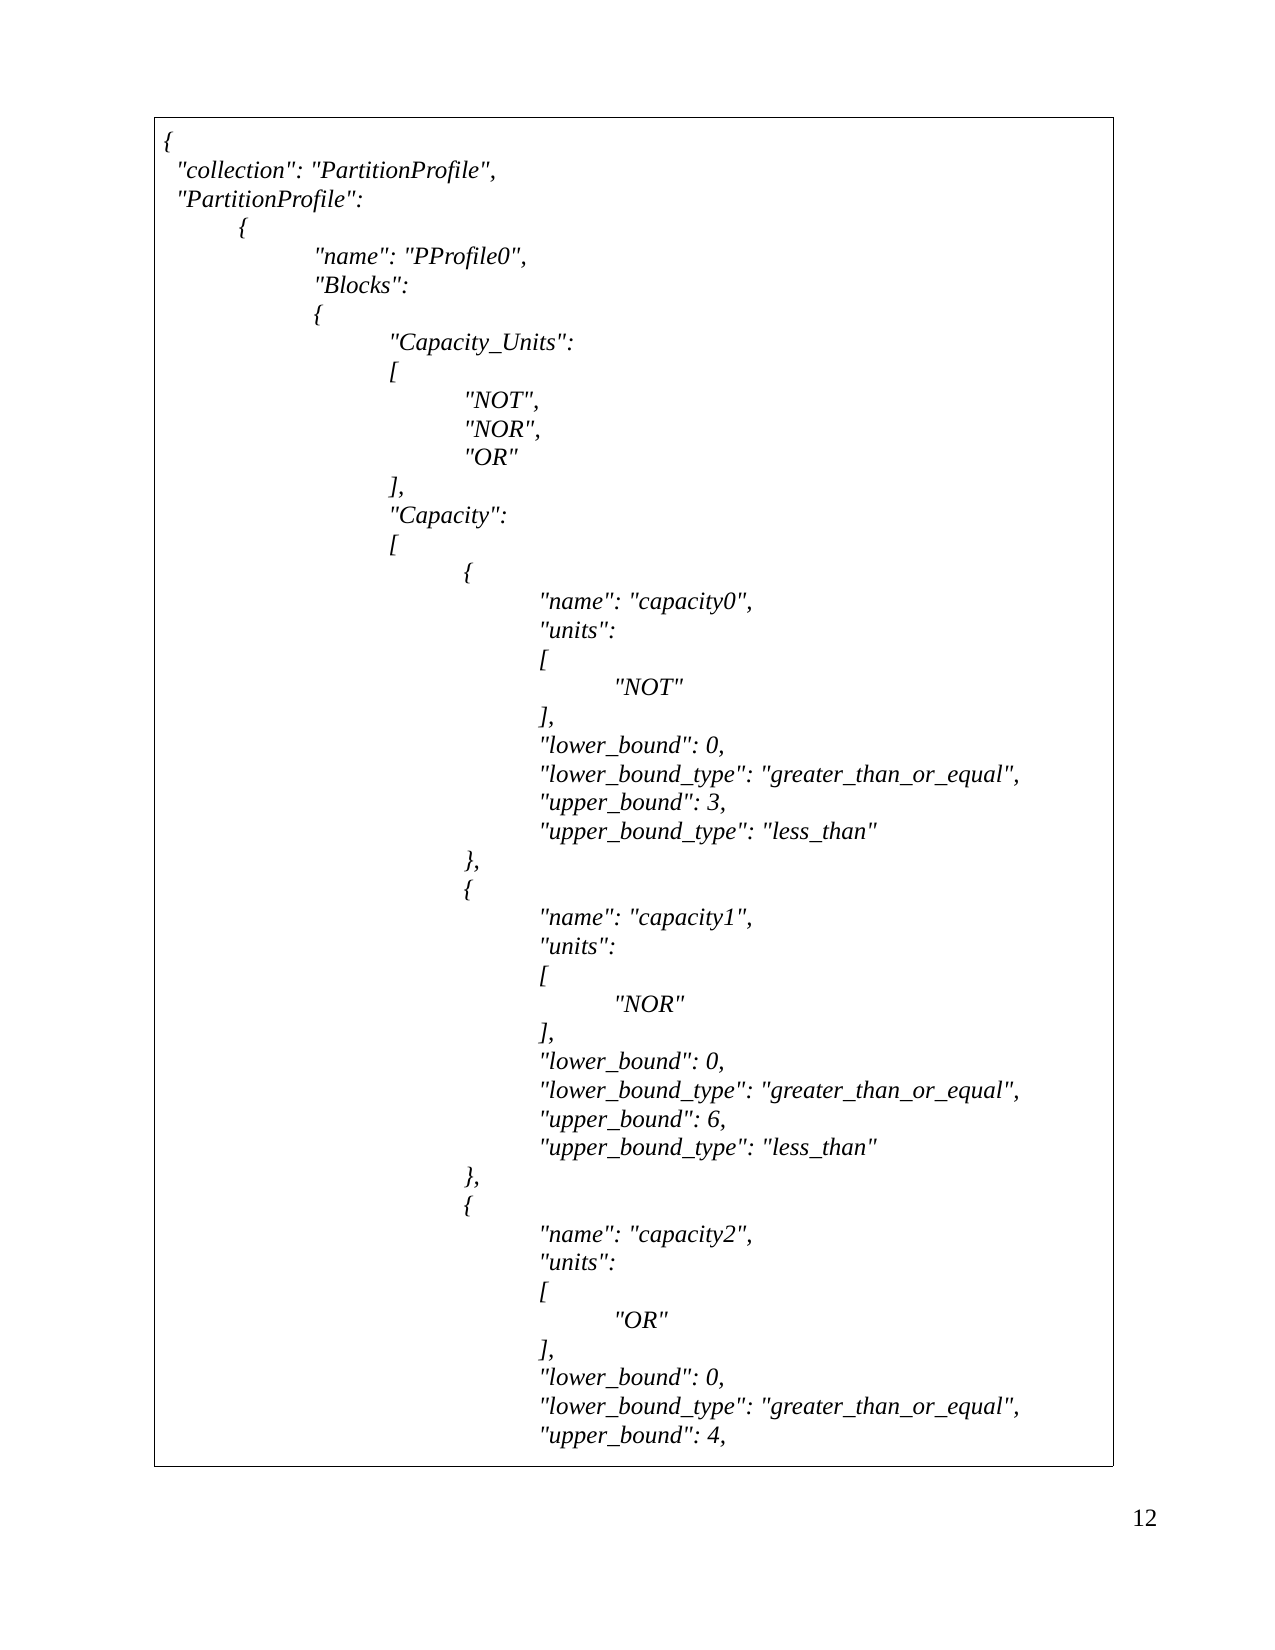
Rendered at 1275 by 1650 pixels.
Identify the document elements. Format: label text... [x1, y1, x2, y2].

text "Capacity": [163, 500, 1104, 529]
text { [163, 212, 1104, 241]
text "NOT", [163, 385, 1104, 414]
text { [163, 874, 1104, 902]
text { [163, 557, 1104, 586]
text "lower_bound": 0, [163, 1046, 1104, 1075]
text "Capacity_Units": [163, 327, 1104, 356]
text "upper_bound_type": "less_than" [163, 816, 1104, 845]
text }, [163, 845, 1104, 874]
text "lower_bound": 0, [163, 730, 1104, 759]
text "units": [163, 931, 1104, 960]
text "lower_bound_type": "greater_than_or_equal", [163, 1075, 1104, 1104]
text [ [163, 1276, 1104, 1305]
text "name": "capacity2", [163, 1219, 1104, 1247]
text [ [163, 960, 1104, 989]
text "PartitionProfile": [163, 184, 1104, 212]
text "name": "PProfile0", [163, 241, 1104, 270]
text }, [163, 1161, 1104, 1190]
text "lower_bound": 0, [163, 1362, 1104, 1391]
text "Blocks": [163, 270, 1104, 299]
text ], [163, 471, 1104, 500]
text [ [163, 644, 1104, 672]
text { [163, 299, 1104, 327]
text "NOT" [163, 672, 1104, 701]
text "upper_bound": 6, [163, 1104, 1104, 1132]
text [ [163, 529, 1104, 557]
text "NOR" [163, 989, 1104, 1017]
text "name": "capacity0", [163, 586, 1104, 615]
text "units": [163, 1247, 1104, 1276]
text ], [163, 701, 1104, 730]
text "lower_bound_type": "greater_than_or_equal", [163, 1391, 1104, 1420]
text ], [163, 1334, 1104, 1362]
text "lower_bound_type": "greater_than_or_equal", [163, 759, 1104, 787]
text "upper_bound_type": "less_than" [163, 1132, 1104, 1161]
text "upper_bound": 4, [163, 1420, 1104, 1449]
text "upper_bound": 3, [163, 787, 1104, 816]
text { [163, 1190, 1104, 1219]
text "OR" [163, 1305, 1104, 1334]
text "name": "capacity1", [163, 902, 1104, 931]
text { [163, 126, 1104, 155]
text "collection": "PartitionProfile", [163, 155, 1104, 184]
text "NOR", [163, 414, 1104, 442]
text "units": [163, 615, 1104, 644]
text "OR" [163, 442, 1104, 471]
text ], [163, 1017, 1104, 1046]
text [ [163, 356, 1104, 385]
